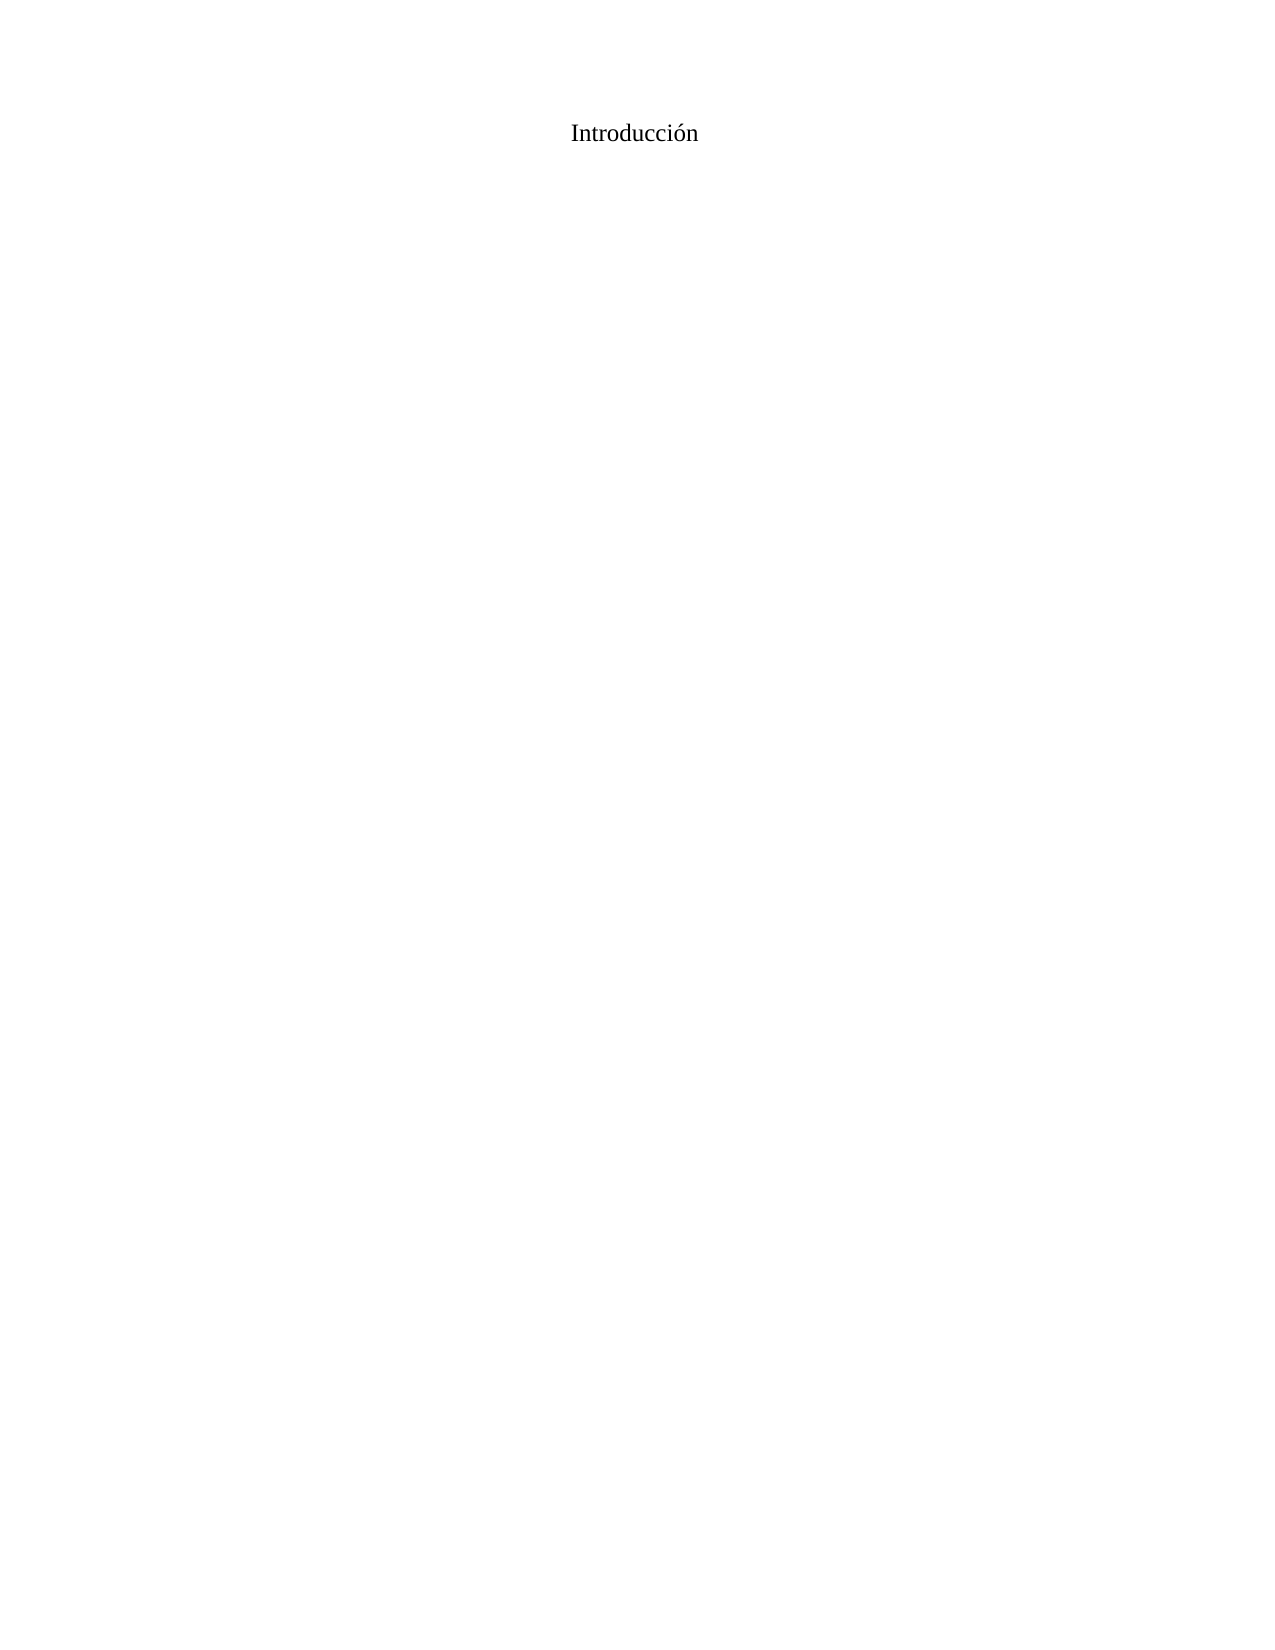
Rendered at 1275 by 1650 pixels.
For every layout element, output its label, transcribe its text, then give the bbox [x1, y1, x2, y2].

text Introducción [118, 118, 1157, 147]
